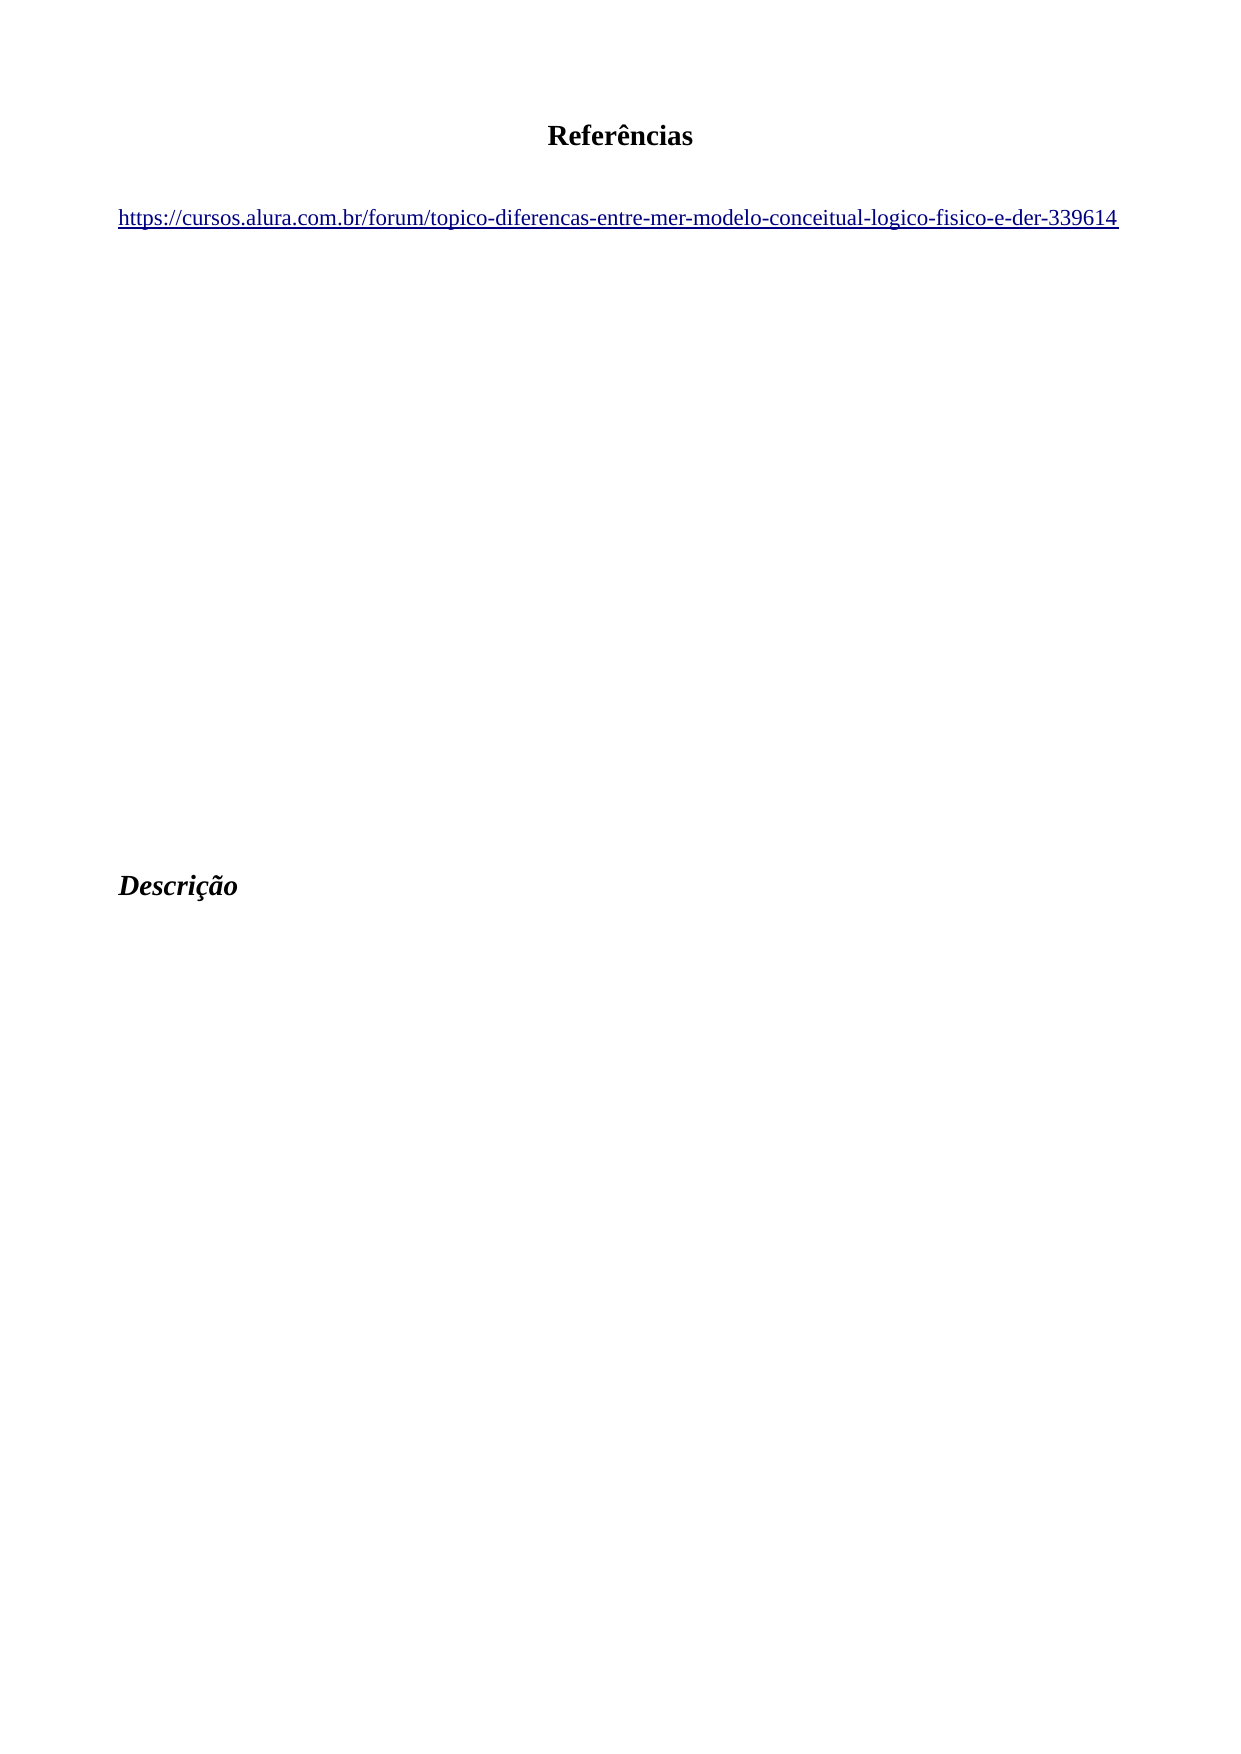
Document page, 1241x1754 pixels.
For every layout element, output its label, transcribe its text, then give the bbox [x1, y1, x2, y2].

text Descrição [118, 868, 1122, 902]
text https://cursos.alura.com.br/forum/topico-diferencas-entre-mer-modelo-conceitual-logico-fisico-e-der-339614 [118, 204, 1122, 231]
text Referências [118, 118, 1122, 152]
